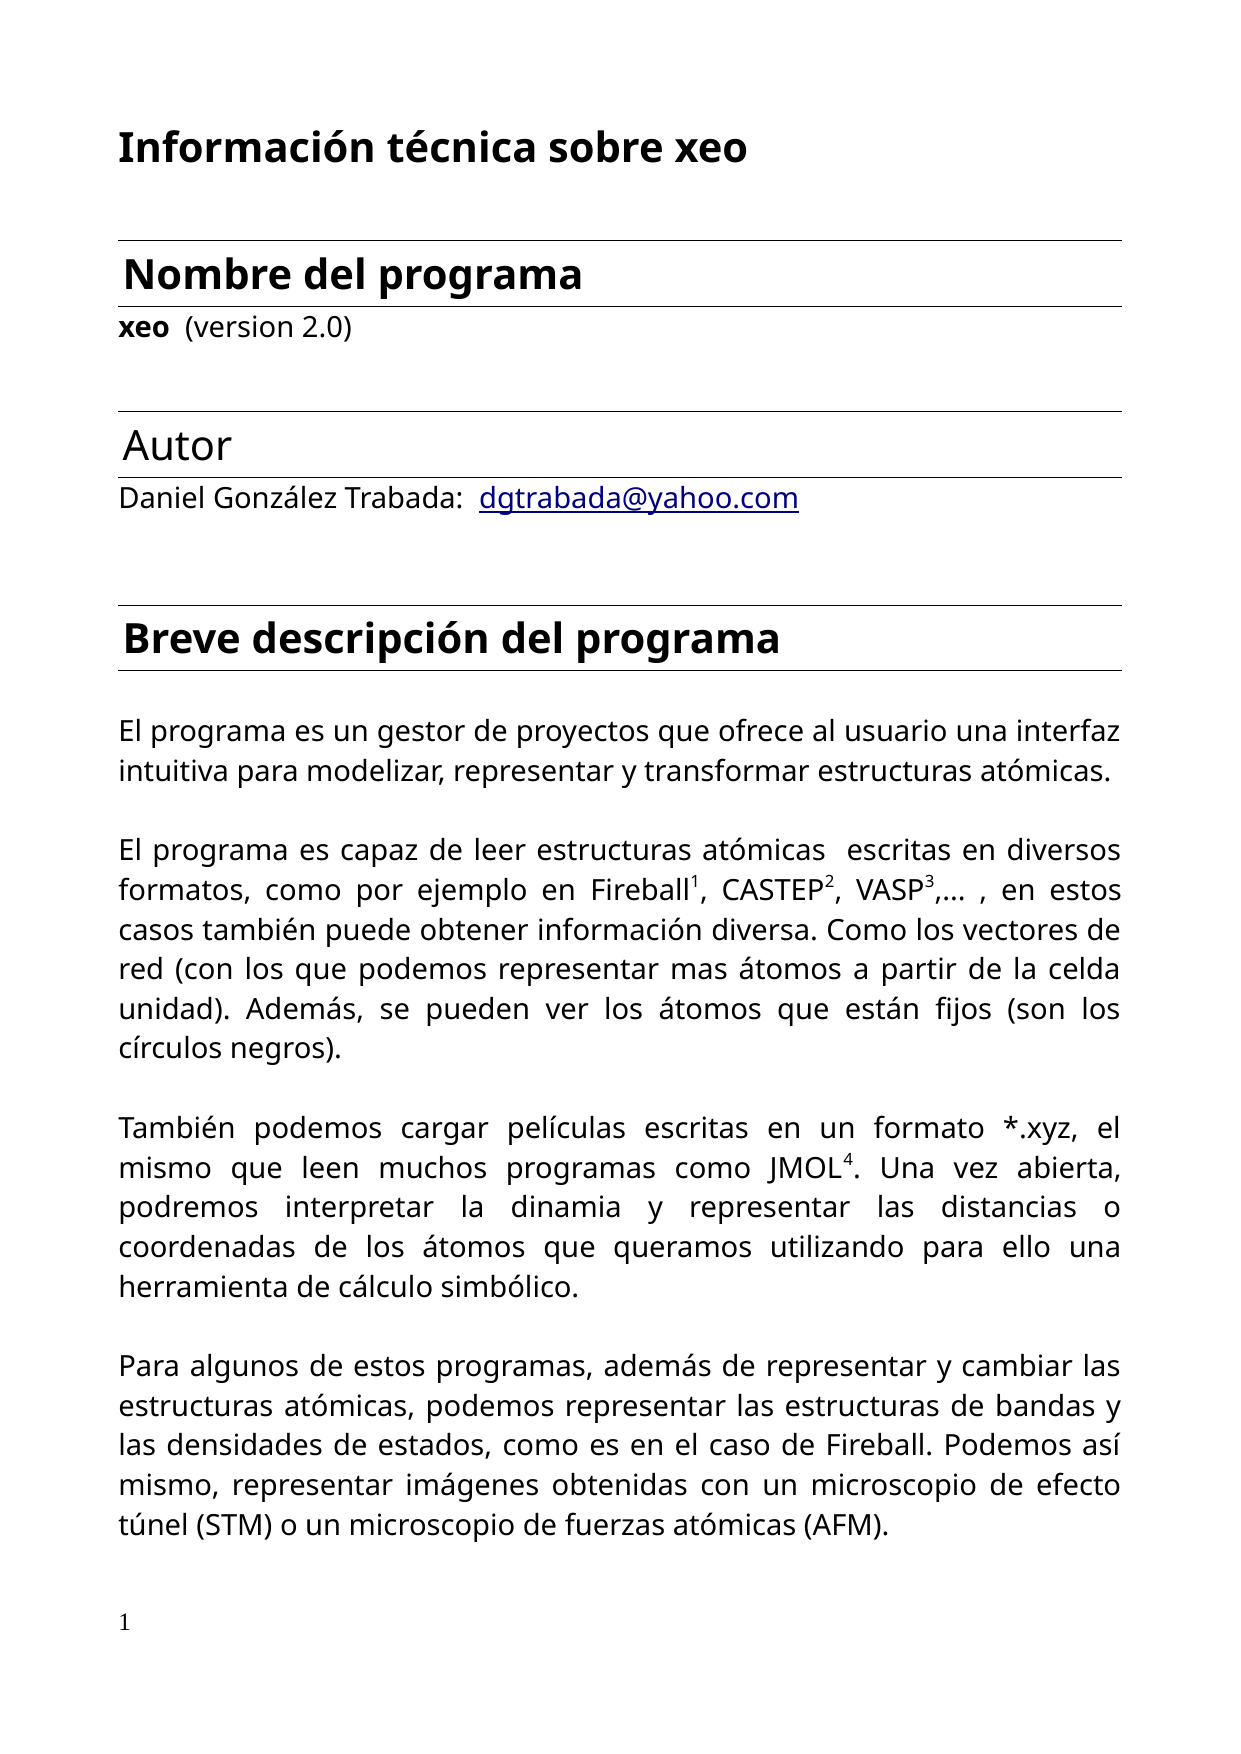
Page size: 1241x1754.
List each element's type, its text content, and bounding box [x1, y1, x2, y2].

text Daniel González Trabada: dgtrabada@yahoo.com [118, 478, 1122, 517]
text Breve descripción del programa [118, 606, 1122, 670]
text Nombre del programa [118, 241, 1122, 306]
text Autor [118, 412, 1122, 477]
text El programa es un gestor de proyectos que ofrece al usuario una interfaz intuitiva para modelizar, representar y transformar estructuras atómicas. [118, 710, 1122, 790]
text Información técnica sobre xeo [118, 118, 1122, 175]
text También podemos cargar películas escritas en un formato *.xyz, el mismo que leen muchos programas como JMOL4. Una vez abierta, podremos interpretar la dinamia y representar las distancias o coordenadas de los átomos que queramos utilizando para ello una herramienta de cálculo simbólico. [118, 1107, 1122, 1306]
text El programa es capaz de leer estructuras atómicas escritas en diversos formatos, como por ejemplo en Fireball1, CASTEP2, VASP3,... , en estos casos también puede obtener información diversa. Como los vectores de red (con los que podemos representar mas átomos a partir de la celda unidad). Además, se pueden ver los átomos que están fijos (son los círculos negros). [118, 829, 1122, 1067]
text Para algunos de estos programas, además de representar y cambiar las estructuras atómicas, podemos representar las estructuras de bandas y las densidades de estados, como es en el caso de Fireball. Podemos así mismo, representar imágenes obtenidas con un microscopio de efecto túnel (STM) o un microscopio de fuerzas atómicas (AFM). [118, 1345, 1122, 1544]
text xeo (version 2.0) [118, 307, 1122, 346]
